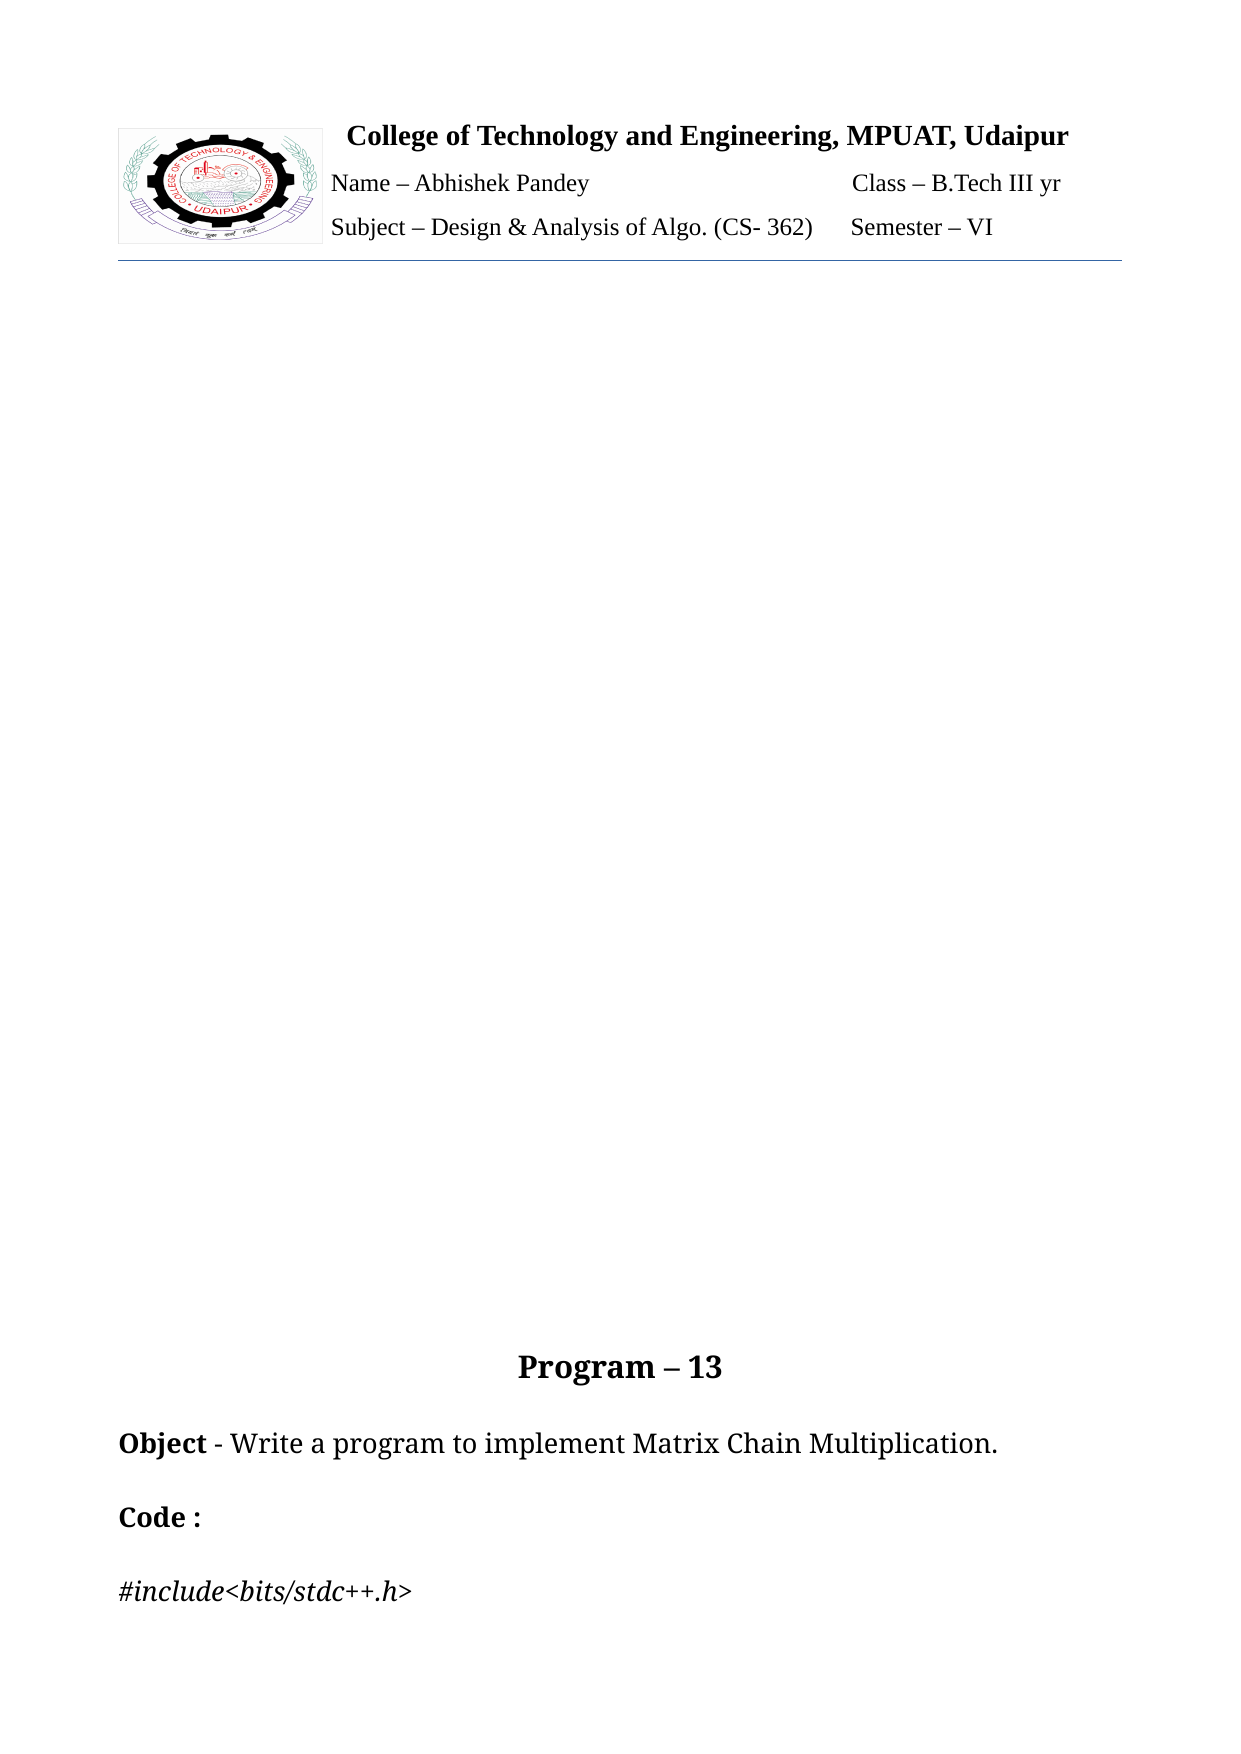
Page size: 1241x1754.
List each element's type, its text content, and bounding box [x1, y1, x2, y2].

text Object - Write a program to implement Matrix Chain Multiplication. [118, 1425, 1122, 1462]
text #include<bits/stdc++.h> [118, 1572, 1122, 1609]
text Code : [118, 1499, 1122, 1536]
text Program – 13 [118, 1345, 1122, 1388]
picture [118, 128, 323, 244]
